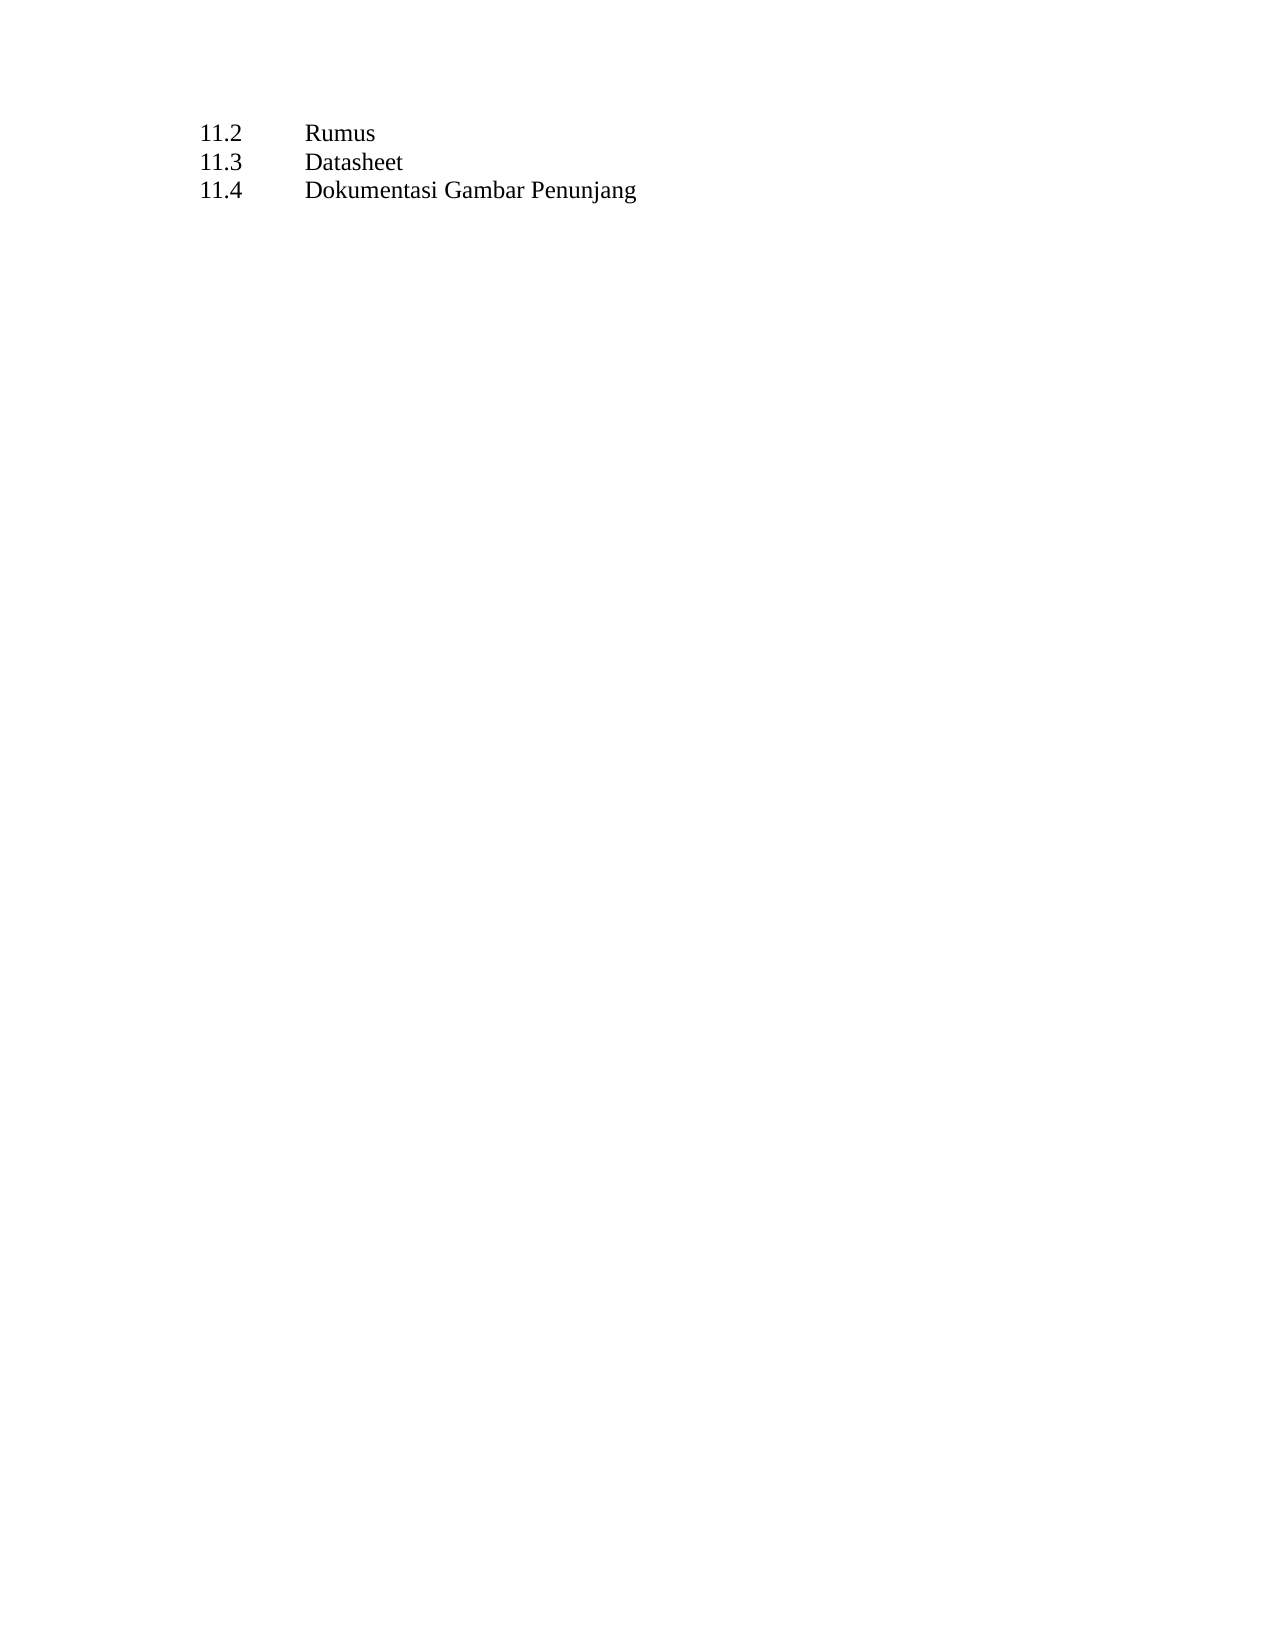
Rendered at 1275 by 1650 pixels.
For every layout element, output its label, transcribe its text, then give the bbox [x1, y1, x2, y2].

list Rumus [193, 118, 1157, 147]
list Dokumentasi Gambar Penunjang [193, 176, 1157, 204]
list Datasheet [193, 147, 1157, 176]
